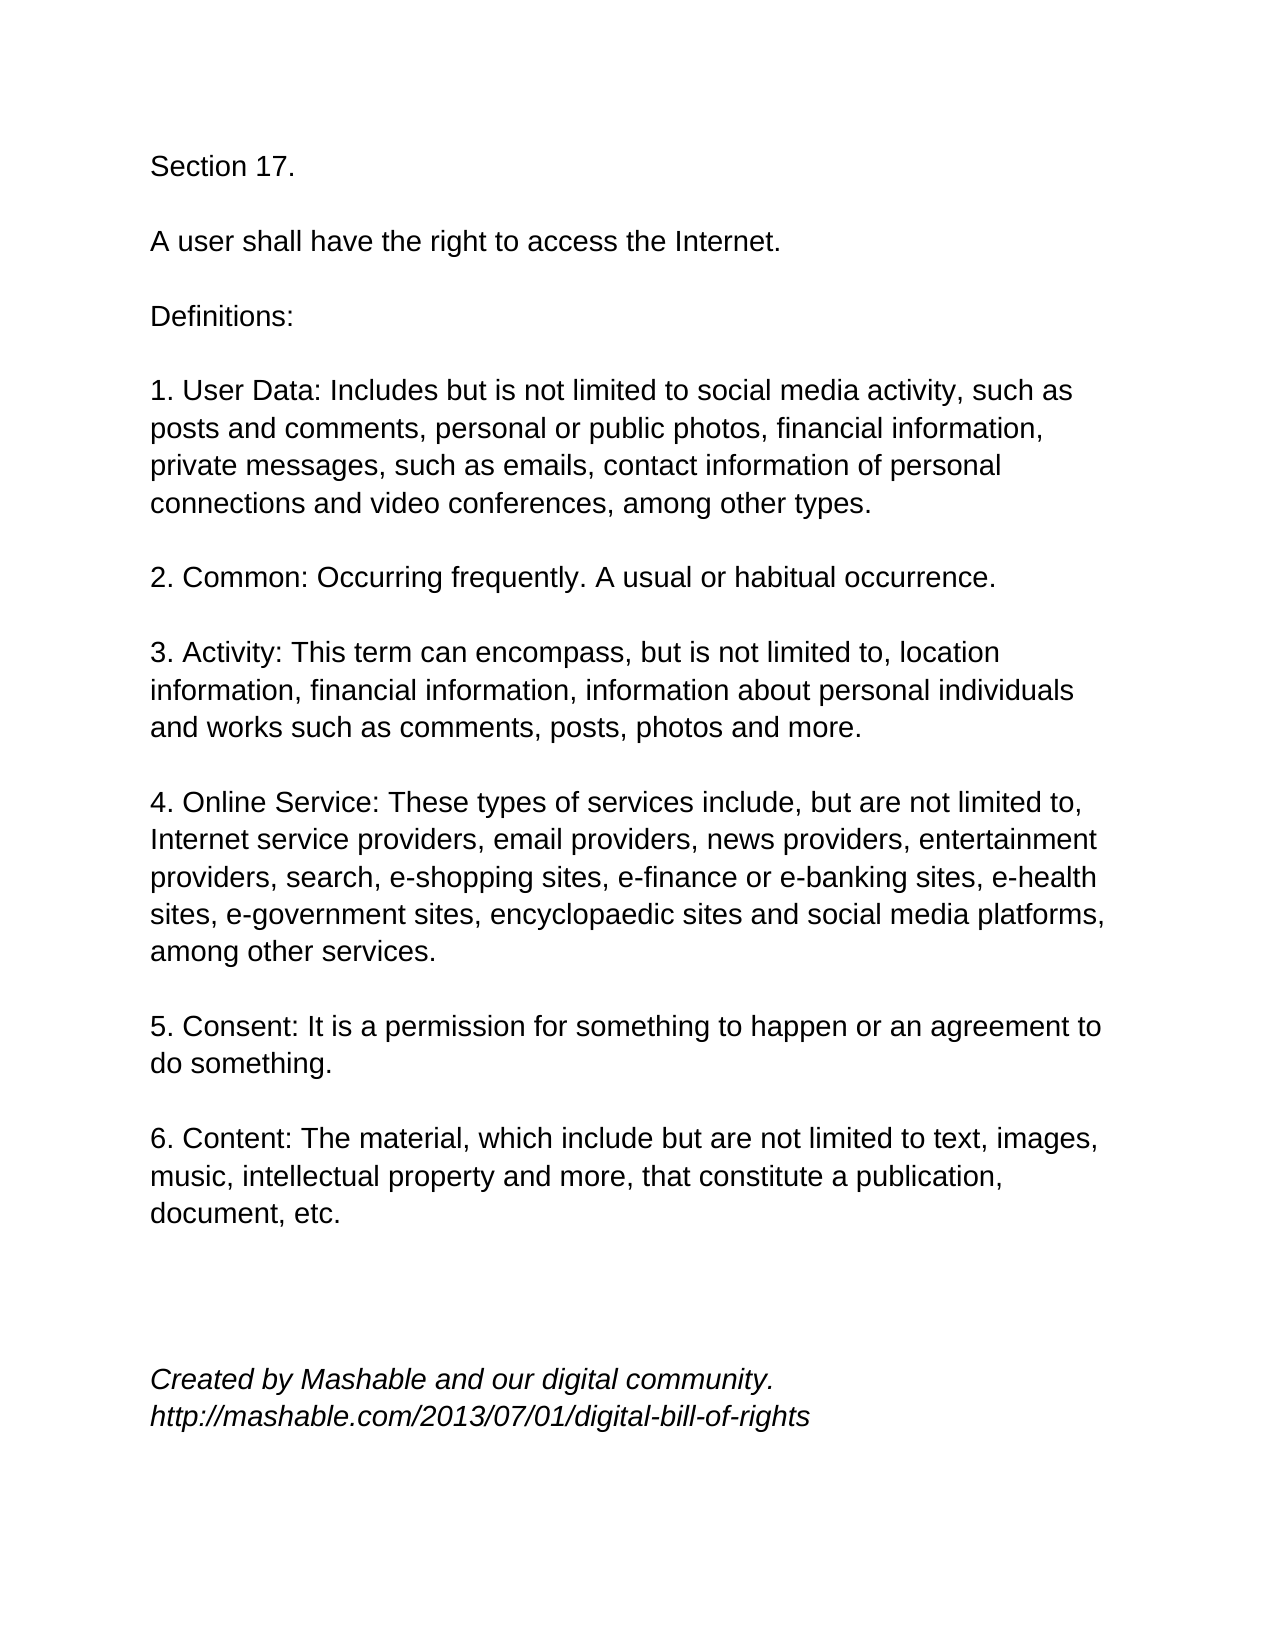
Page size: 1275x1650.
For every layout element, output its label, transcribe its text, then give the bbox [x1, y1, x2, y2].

text 4. Online Service: These types of services include, but are not limited to, Internet service providers, email providers, news providers, entertainment providers, search, e-shopping sites, e-finance or e-banking sites, e-health sites, e-government sites, encyclopaedic sites and social media platforms, among other services. [150, 786, 1125, 968]
text 3. Activity: This term can encompass, but is not limited to, location information, financial information, information about personal individuals and works such as comments, posts, photos and more. [150, 636, 1125, 743]
text Section 17. [150, 150, 1125, 183]
text 5. Consent: It is a permission for something to happen or an agreement to do something. [150, 1010, 1125, 1080]
text 1. User Data: Includes but is not limited to social media activity, such as posts and comments, personal or public photos, financial information, private messages, such as emails, contact information of personal connections and video conferences, among other types. [150, 374, 1125, 519]
text 6. Content: The material, which include but are not limited to text, images, music, intellectual property and more, that constitute a publication, document, etc. [150, 1122, 1125, 1230]
text Definitions: [150, 299, 1125, 332]
text 2. Common: Occurring frequently. A usual or habitual occurrence. [150, 561, 1125, 594]
text A user shall have the right to access the Internet. [150, 225, 1125, 257]
text Created by Mashable and our digital community. [150, 1363, 1125, 1395]
text http://mashable.com/2013/07/01/digital-bill-of-rights [150, 1400, 1125, 1433]
